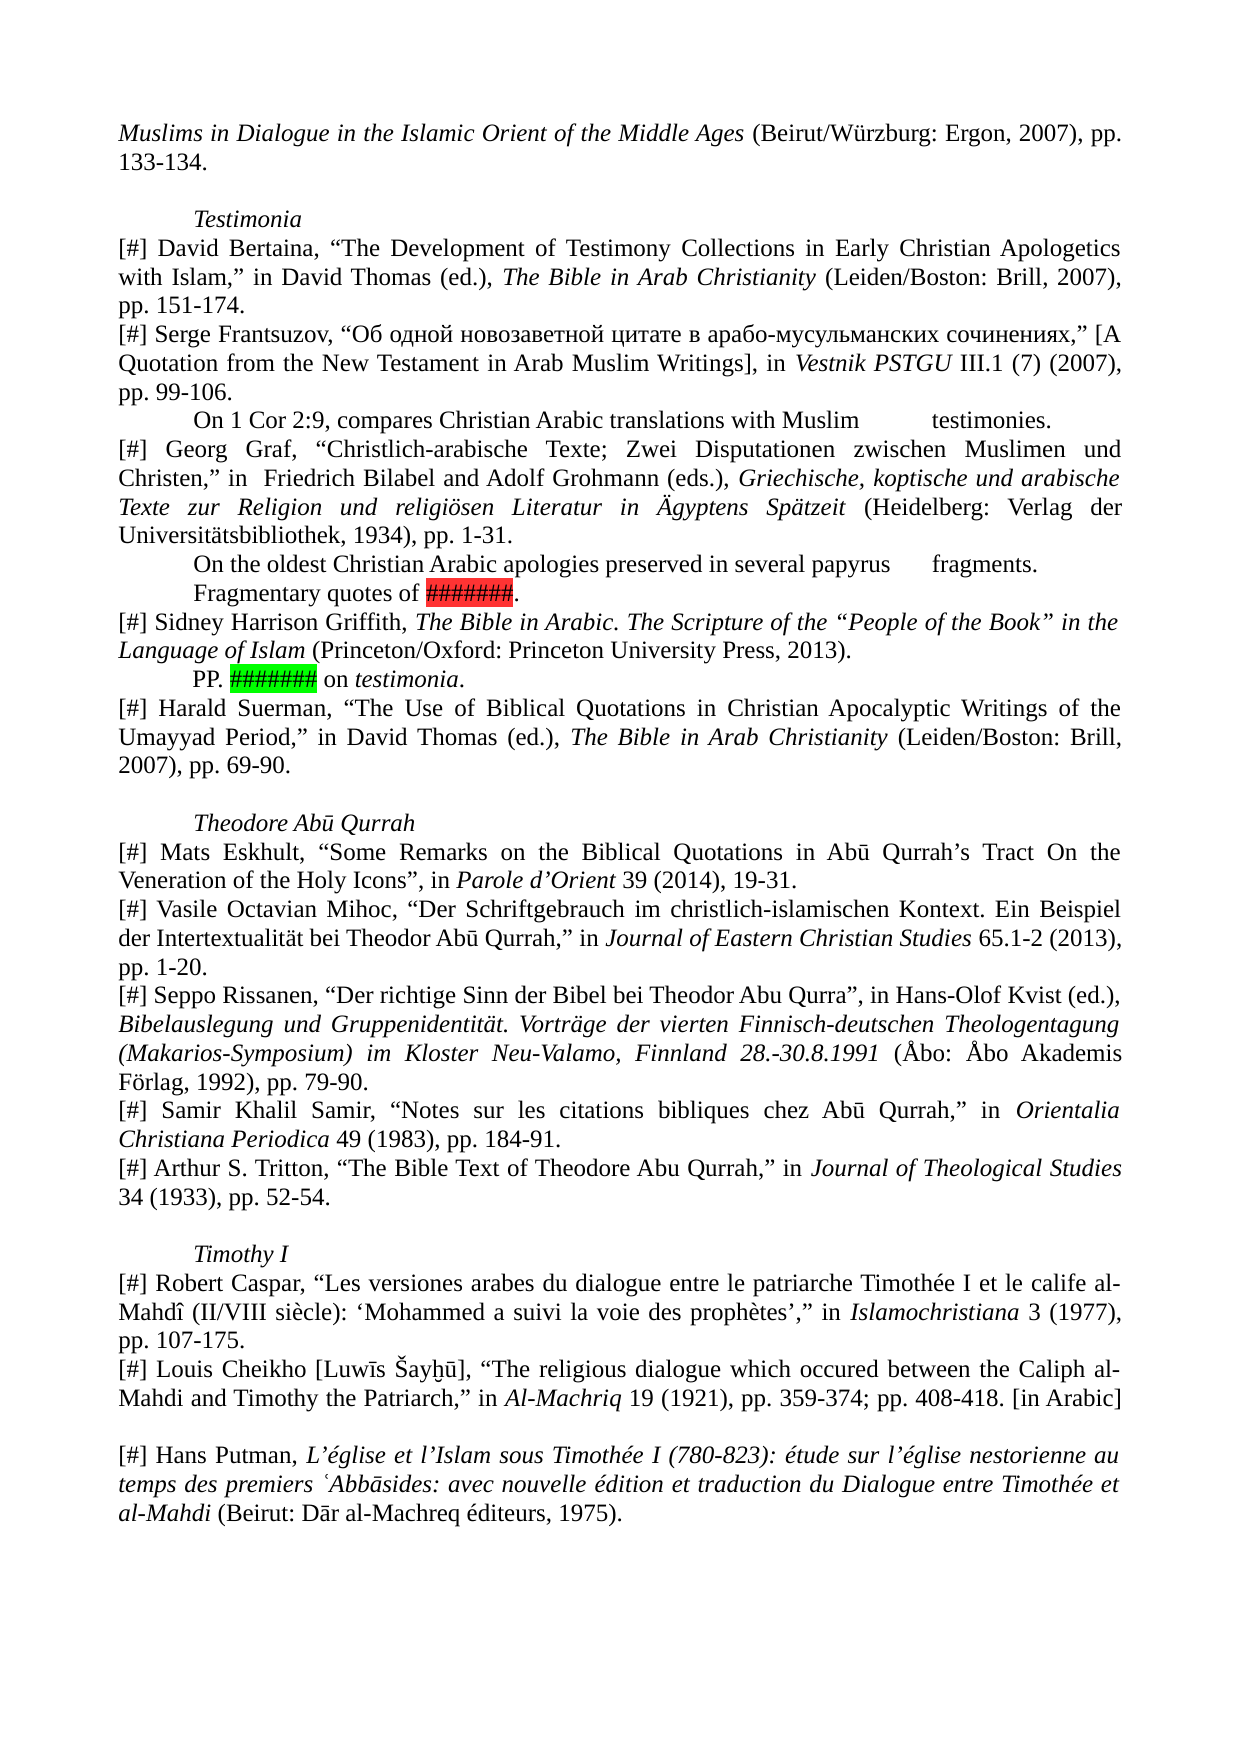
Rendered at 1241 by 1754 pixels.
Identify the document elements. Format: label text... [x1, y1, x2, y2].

text Muslims in Dialogue in the Islamic Orient of the Middle Ages (Beirut/Würzburg: Ergon, 2007), pp. 133-134. [118, 118, 1122, 176]
text [#] Mats Eskhult, “Some Remarks on the Biblical Quotations in Abū Qurrah’s Tract On the Veneration of the Holy Icons”, in Parole d’Orient 39 (2014), 19-31. [118, 837, 1122, 894]
text [#] Serge Frantsuzov, “Об одной новозаветной цитате в арабо-мусульманских сочинениях,” [A Quotation from the New Testament in Arab Muslim Writings], in Vestnik PSTGU III.1 (7) (2007), pp. 99-106. [118, 319, 1122, 406]
text [#] David Bertaina, “The Development of Testimony Collections in Early Christian Apologetics with Islam,” in David Thomas (ed.), The Bible in Arab Christianity (Leiden/Boston: Brill, 2007), pp. 151-174. [118, 233, 1122, 319]
text Theodore Abū Qurrah [118, 808, 1122, 837]
text [#] Georg Graf, “Christlich-arabische Texte; Zwei Disputationen zwischen Muslimen und Christen,” in Friedrich Bilabel and Adolf Grohmann (eds.), Griechische, koptische und arabische Texte zur Religion und religiösen Literatur in Ägyptens Spätzeit (Heidelberg: Verlag der Universitätsbibliothek, 1934), pp. 1-31. [118, 434, 1122, 549]
text [#] Harald Suerman, “The Use of Biblical Quotations in Christian Apocalyptic Writings of the Umayyad Period,” in David Thomas (ed.), The Bible in Arab Christianity (Leiden/Boston: Brill, 2007), pp. 69-90. [118, 693, 1122, 779]
text Testimonia [118, 204, 1122, 233]
text On the oldest Christian Arabic apologies preserved in several papyrus fragments. Fragmentary quotes of #######. [193, 549, 1122, 607]
text [#] Samir Khalil Samir, “Notes sur les citations bibliques chez Abū Qurrah,” in Orientalia Christiana Periodica 49 (1983), pp. 184-91. [118, 1096, 1122, 1153]
text [#] Hans Putman, L’église et l’Islam sous Timothée I (780-823): étude sur l’église nestorienne au temps des premiers ʿAbbāsides: avec nouvelle édition et traduction du Dialogue entre Timothée et al-Mahdi (Beirut: Dār al-Machreq éditeurs, 1975). [118, 1441, 1122, 1527]
text PP. ####### on testimonia. [118, 664, 1122, 693]
text [#] Seppo Rissanen, “Der richtige Sinn der Bibel bei Theodor Abu Qurra”, in Hans-Olof Kvist (ed.), Bibelauslegung und Gruppenidentität. Vorträge der vierten Finnisch-deutschen Theologentagung (Makarios-Symposium) im Kloster Neu-Valamo, Finnland 28.-30.8.1991 (Åbo: Åbo Akademis Förlag, 1992), pp. 79-90. [118, 981, 1122, 1096]
text [#] Louis Cheikho [Luwīs Šayḫū], “The religious dialogue which occured between the Caliph al-Mahdi and Timothy the Patriarch,” in Al-Machriq 19 (1921), pp. 359-374; pp. 408-418. [in Arabic] [118, 1354, 1122, 1441]
text On 1 Cor 2:9, compares Christian Arabic translations with Muslim testimonies. [193, 406, 1122, 434]
text [#] Sidney Harrison Griffith, The Bible in Arabic. The Scripture of the “People of the Book” in the Language of Islam (Princeton/Oxford: Princeton University Press, 2013). [118, 607, 1122, 664]
text [#] Robert Caspar, “Les versiones arabes du dialogue entre le patriarche Timothée I et le calife al-Mahdî (II/VIII siècle): ‘Mohammed a suivi la voie des prophètes’,” in Islamochristiana 3 (1977), pp. 107-175. [118, 1268, 1122, 1354]
text [#] Vasile Octavian Mihoc, “Der Schriftgebrauch im christlich-islamischen Kontext. Ein Beispiel der Intertextualität bei Theodor Abū Qurrah,” in Journal of Eastern Christian Studies 65.1-2 (2013), pp. 1-20. [118, 894, 1122, 981]
text [#] Arthur S. Tritton, “The Bible Text of Theodore Abu Qurrah,” in Journal of Theological Studies 34 (1933), pp. 52-54. [118, 1153, 1122, 1211]
text Timothy I [118, 1239, 1122, 1268]
